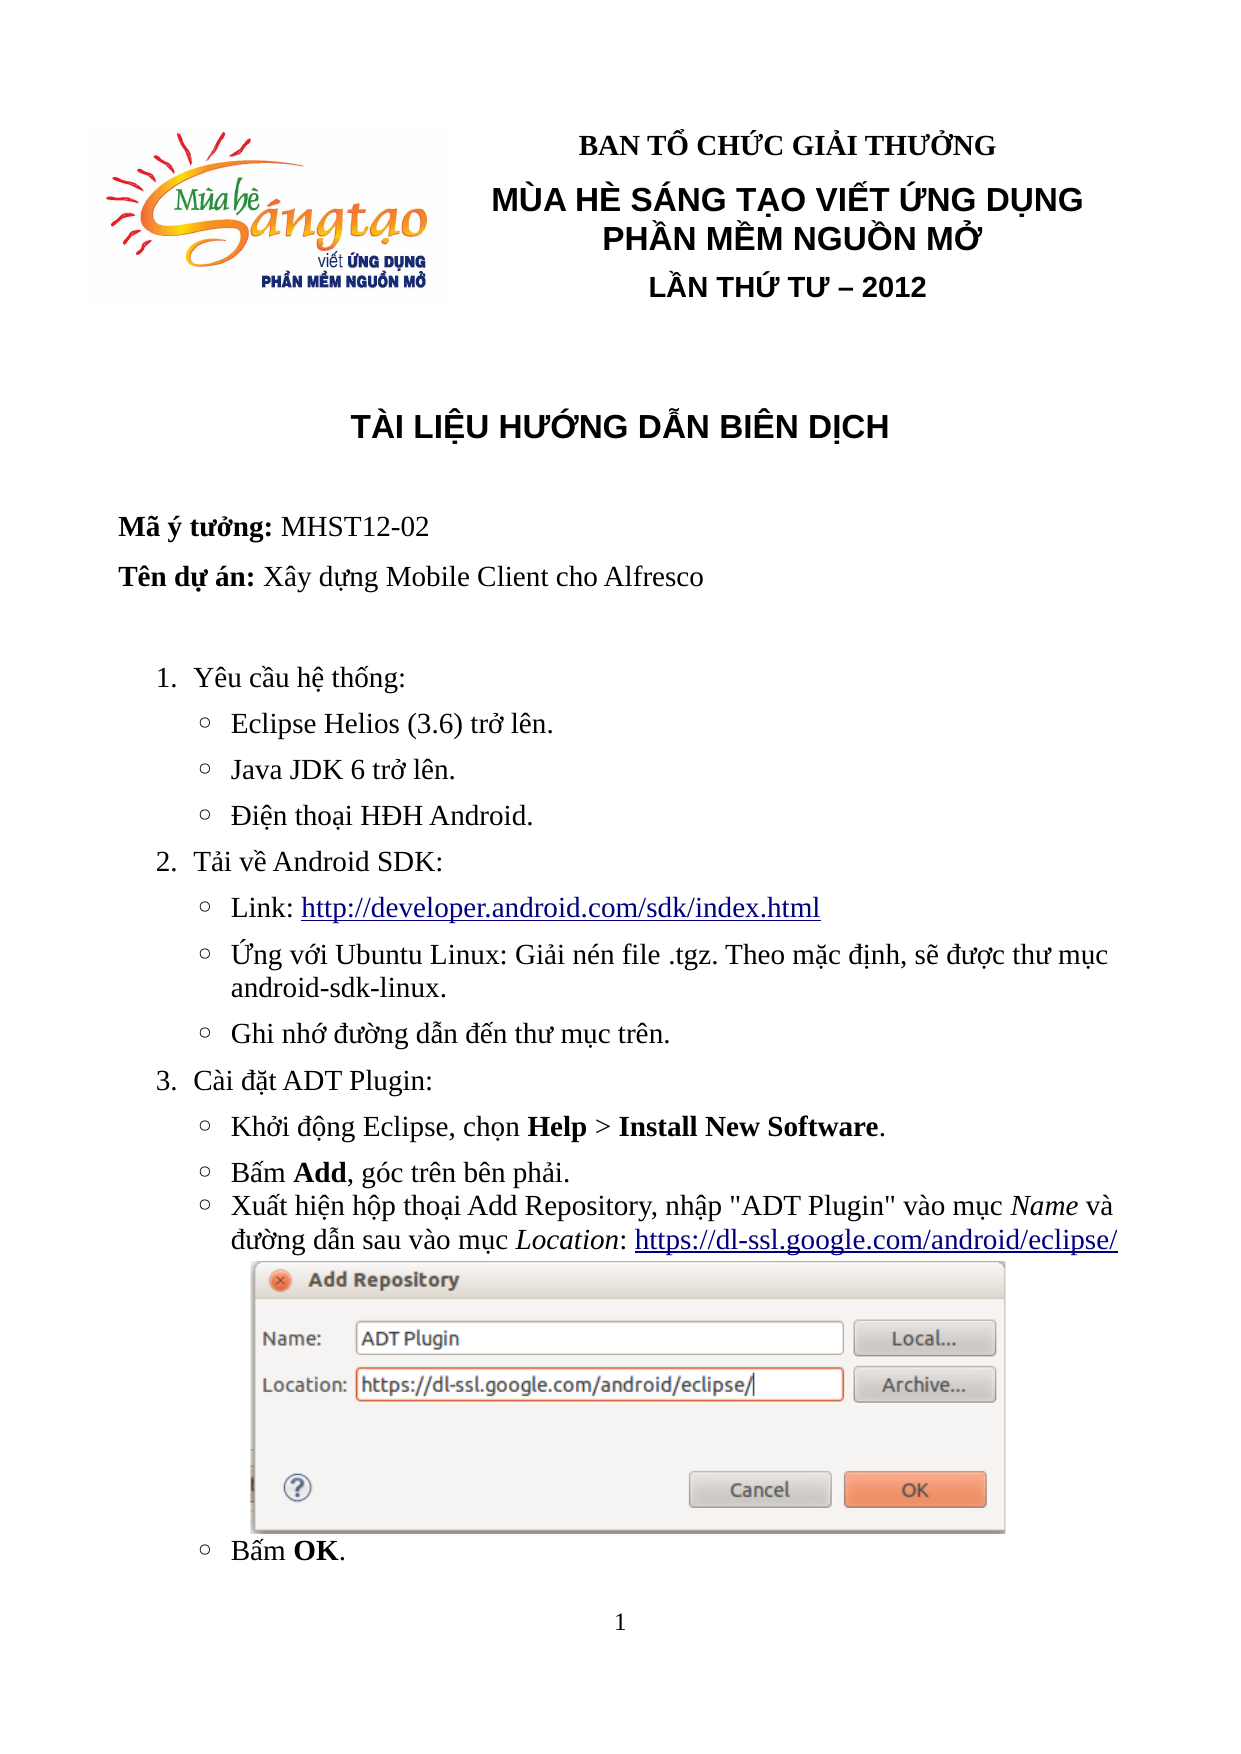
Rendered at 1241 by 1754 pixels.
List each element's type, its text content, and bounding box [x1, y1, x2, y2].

text Mã ý tưởng: MHST12-02 [118, 509, 1122, 543]
picture [250, 1261, 1006, 1534]
list Ghi nhớ đường dẫn đến thư mục trên. [193, 1016, 1122, 1050]
list Eclipse Helios (3.6) trở lên. [193, 706, 1122, 740]
text Tên dự án: Xây dựng Mobile Client cho Alfresco [118, 559, 1122, 593]
list Java JDK 6 trở lên. [193, 752, 1122, 786]
list Ứng với Ubuntu Linux: Giải nén file .tgz. Theo mặc định, sẽ được thư mục android-sdk-linux. [193, 937, 1122, 1004]
list Link: http://developer.android.com/sdk/index.html [193, 891, 1122, 924]
list Yêu cầu hệ thống: [156, 660, 1122, 694]
list Bấm Add, góc trên bên phải. [193, 1155, 1122, 1188]
list Bấm OK. [193, 1268, 1122, 1567]
list Tải về Android SDK: [156, 844, 1122, 878]
table_header BAN TỔ CHỨC GIẢI THƯỞNG MÙA HÈ SÁNG TẠO VIẾT ỨNG DỤNG PHẦN MỀM NGUỒN MỞ LẦN THỨ TƯ – 2012 [454, 118, 1121, 315]
subtitle TÀI LIỆU HƯỚNG DẪN BIÊN DỊCH [118, 407, 1122, 446]
list Cài đặt ADT Plugin: [156, 1063, 1122, 1096]
list Xuất hiện hộp thoại Add Repository, nhập "ADT Plugin" vào mục Name và đường dẫn sau vào mục Location: https://dl-ssl.google.com/android/eclipse/ [193, 1188, 1122, 1256]
table_header [62, 118, 454, 315]
picture [89, 127, 451, 307]
list Khởi động Eclipse, chọn Help > Install New Software. [193, 1109, 1122, 1142]
list Điện thoại HĐH Android. [193, 798, 1122, 832]
